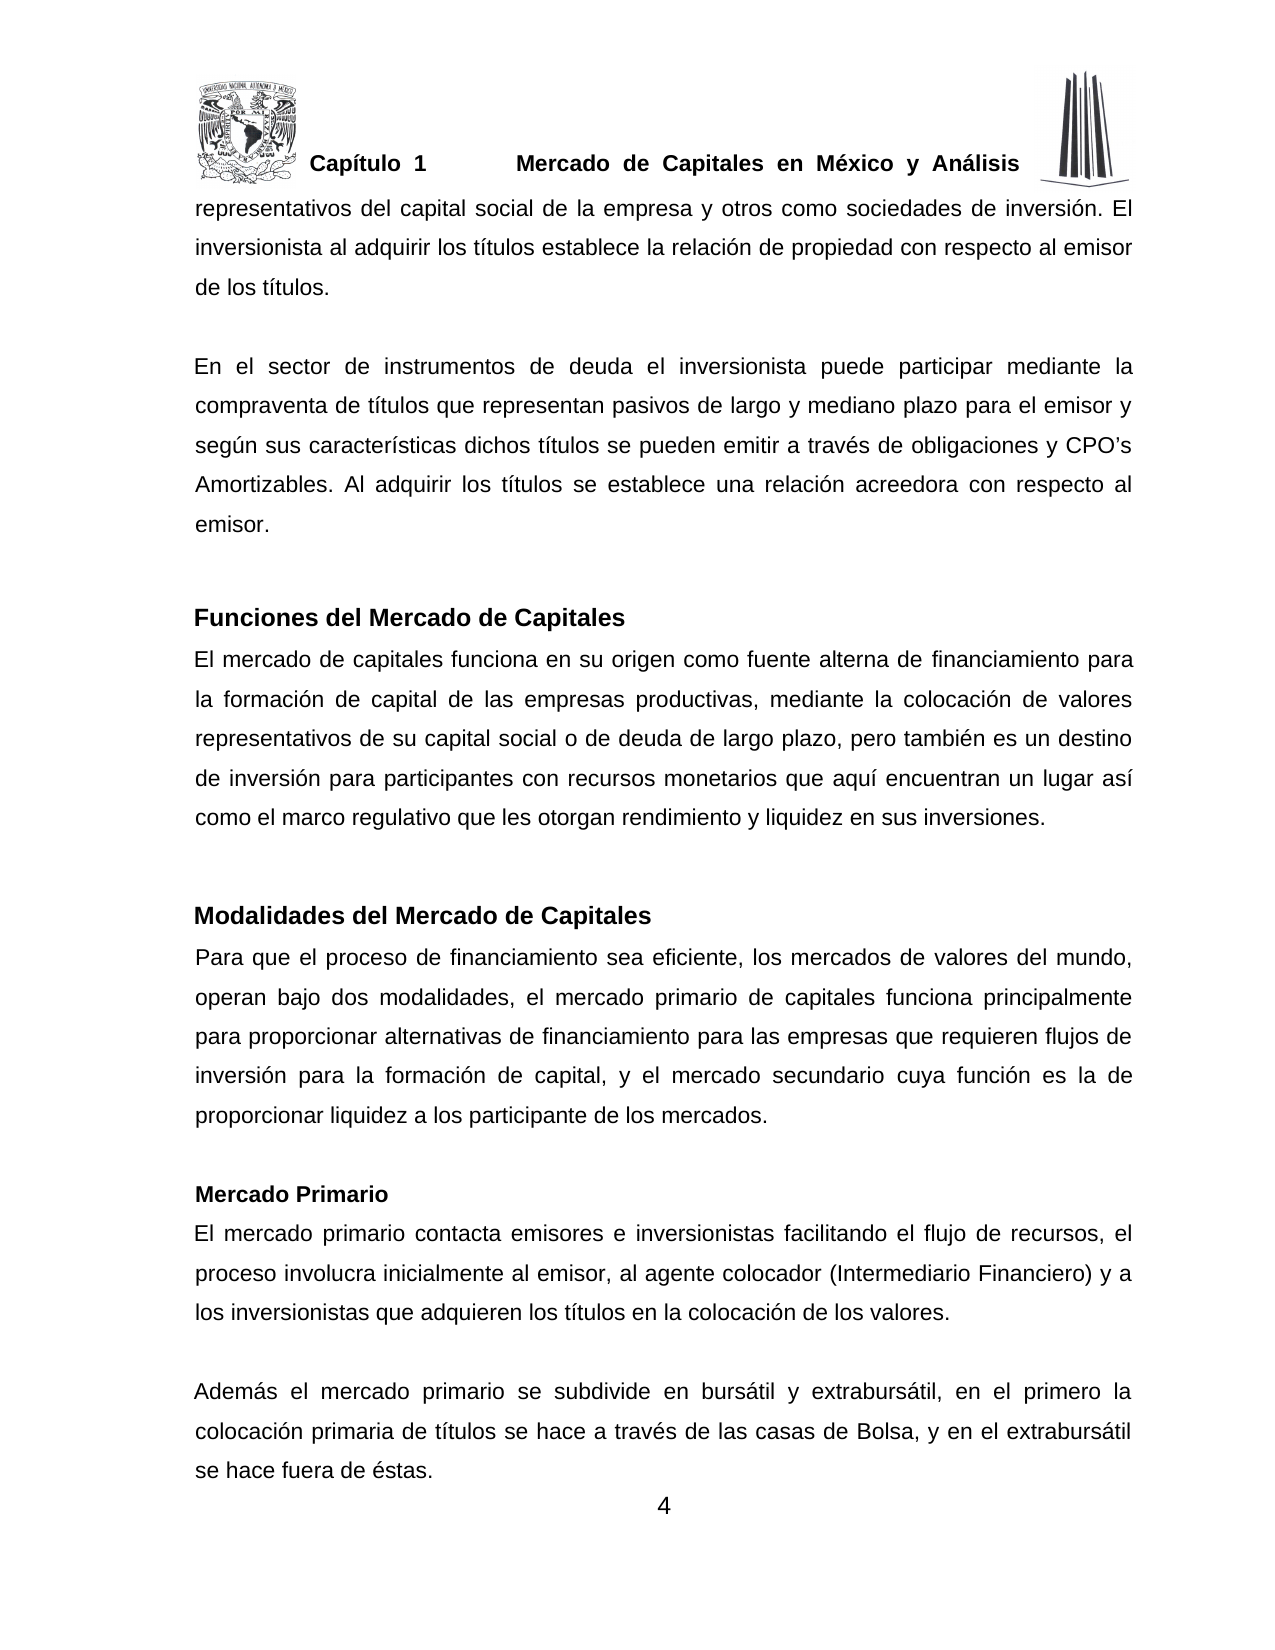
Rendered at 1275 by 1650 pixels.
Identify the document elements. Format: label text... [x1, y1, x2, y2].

text Mercado Primario [195, 1181, 1133, 1207]
text El mercado de capitales funciona en su origen como fuente alterna de financiamiento para la formación de capital de las empresas productivas, mediante la colocación de valores representativos de su capital social o de deuda de largo plazo, pero también es un destino de inversión para participantes con recursos monetarios que aquí encuentran un lugar así como el marco regulativo que les otorgan rendimiento y liquidez en sus inversiones. [194, 646, 1133, 830]
text Funciones del Mercado de Capitales [194, 603, 1133, 632]
text En el sector de instrumentos de deuda el inversionista puede participar mediante la compraventa de títulos que representan pasivos de largo y mediano plazo para el emisor y según sus características dichos títulos se pueden emitir a través de obligaciones y CPO’s Amortizables. Al adquirir los títulos se establece una relación acreedora con respecto al emisor. [194, 353, 1133, 537]
picture [1034, 65, 1136, 193]
text Para que el proceso de financiamiento sea eficiente, los mercados de valores del mundo, operan bajo dos modalidades, el mercado primario de capitales funciona principalmente para proporcionar alternativas de financiamiento para las empresas que requieren flujos de inversión para la formación de capital, y el mercado secundario cuya función es la de proporcionar liquidez a los participante de los mercados. [195, 944, 1133, 1128]
text Además el mercado primario se subdivide en bursátil y extrabursátil, en el primero la colocación primaria de títulos se hace a través de las casas de Bolsa, y en el extrabursátil se hace fuera de éstas. [194, 1378, 1133, 1484]
text El mercado primario contacta emisores e inversionistas facilitando el flujo de recursos, el proceso involucra inicialmente al emisor, al agente colocador (Intermediario Financiero) y a los inversionistas que adquieren los títulos en la colocación de los valores. [194, 1220, 1133, 1326]
text En el sector de Renta Variable el inversionista puede participar mediante la compraventa de títulos, acciones o certificados de participación ordinarios (CPO’s), y que son representativos del capital social de la empresa y otros como sociedades de inversión. El inversionista al adquirir los títulos establece la relación de propiedad con respecto al emisor de los títulos. [195, 195, 1133, 300]
text Modalidades del Mercado de Capitales [194, 901, 1133, 930]
